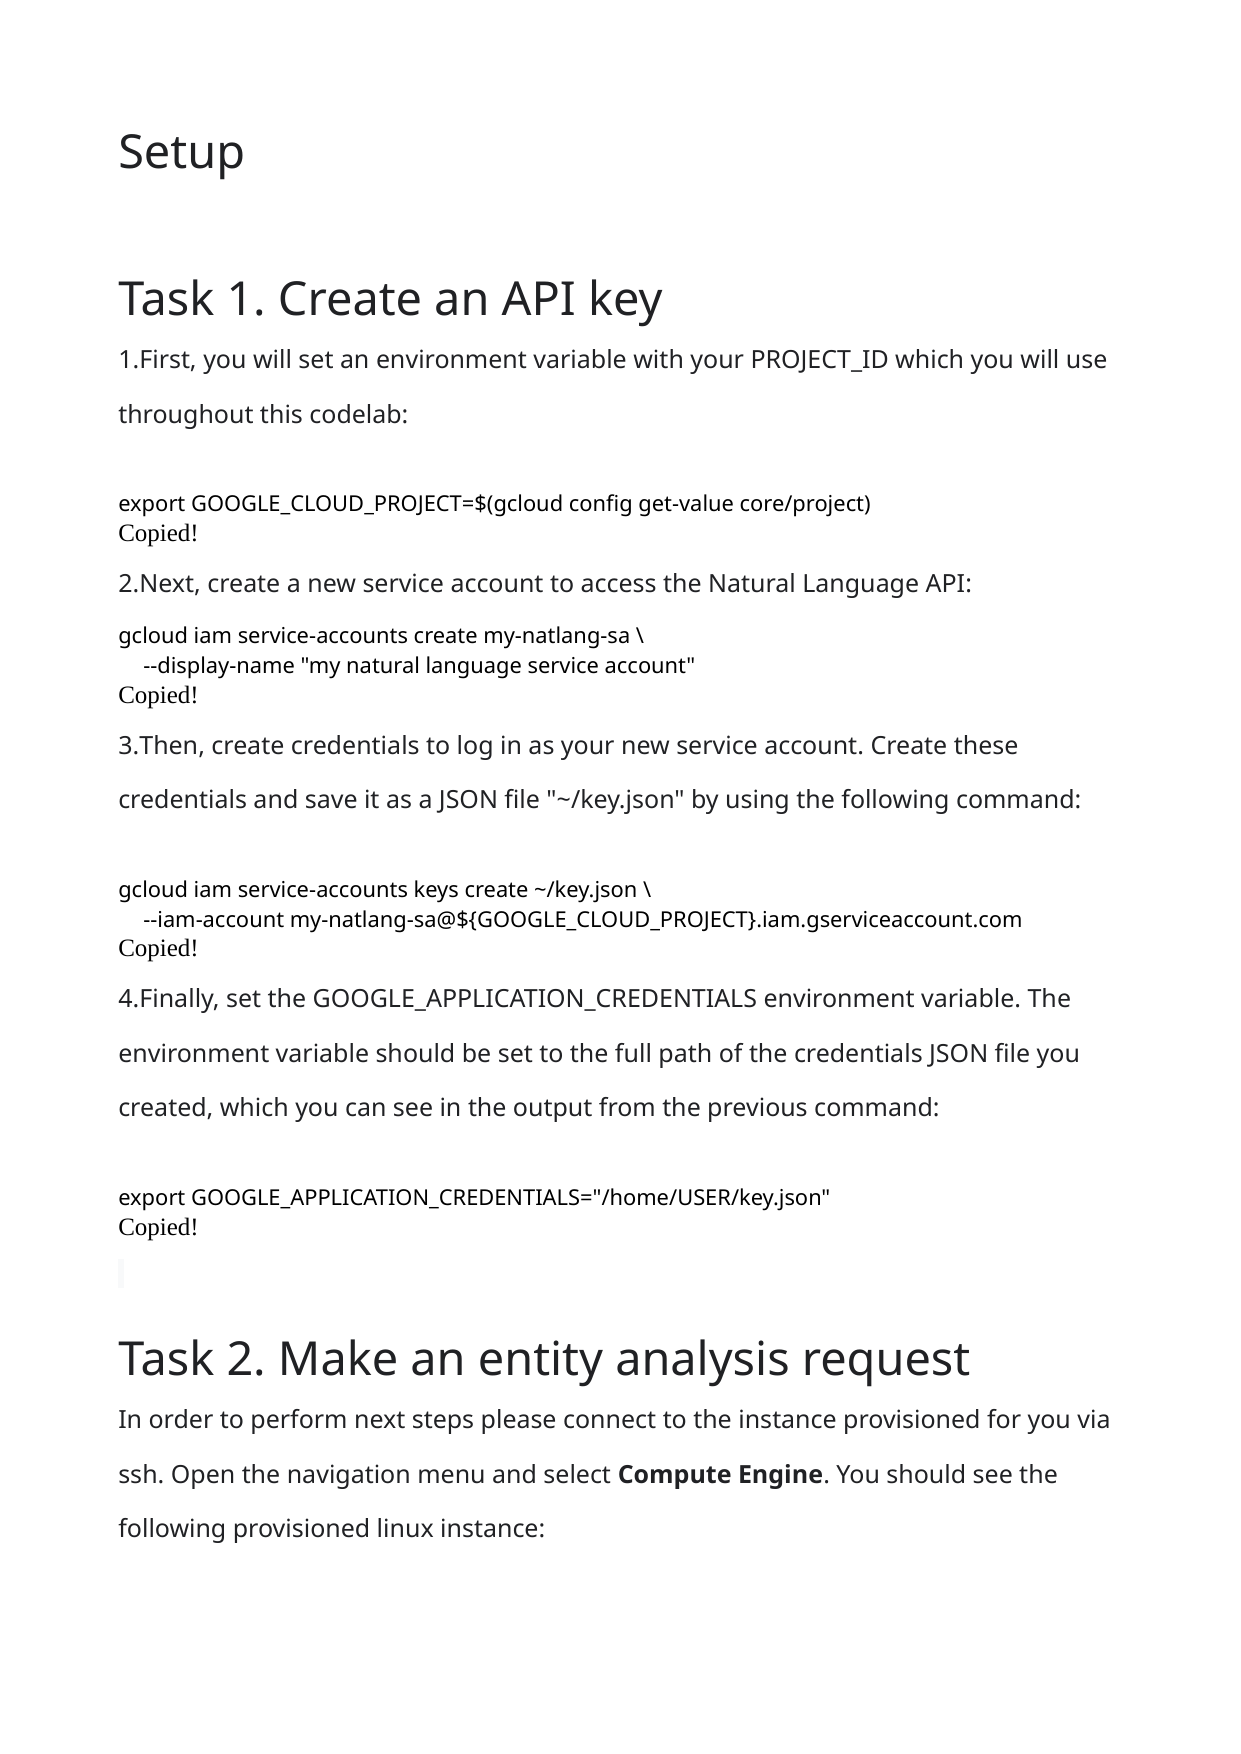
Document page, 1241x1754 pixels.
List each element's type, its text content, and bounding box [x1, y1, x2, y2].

text --display-name "my natural language service account" [118, 650, 1122, 680]
text Copied! [118, 933, 1109, 962]
text In order to perform next steps please connect to the instance provisioned for you via ssh. Open the navigation menu and select Compute Engine. You should see the following provisioned linux instance: [118, 1402, 1122, 1545]
text export GOOGLE_CLOUD_PROJECT=$(gcloud config get-value core/project) [118, 488, 1122, 518]
text gcloud iam service-accounts keys create ~/key.json \ [118, 874, 1122, 904]
list Finally, set the GOOGLE_APPLICATION_CREDENTIALS environment variable. The environment variable should be set to the full path of the credentials JSON file you created, which you can see in the output from the previous command: [118, 981, 1122, 1124]
text Copied! [118, 680, 1109, 708]
list First, you will set an environment variable with your PROJECT_ID which you will use throughout this codelab: [118, 342, 1122, 430]
subtitle Task 1. Create an API key [118, 266, 1122, 329]
list Next, create a new service account to access the Natural Language API: [118, 566, 1122, 600]
text export GOOGLE_APPLICATION_CREDENTIALS="/home/USER/key.json" [118, 1182, 1122, 1212]
text Copied! [118, 518, 1109, 547]
text --iam-account my-natlang-sa@${GOOGLE_CLOUD_PROJECT}.iam.gserviceaccount.com [118, 904, 1122, 933]
text Copied! [118, 1212, 1109, 1241]
list Then, create credentials to log in as your new service account. Create these credentials and save it as a JSON file "~/key.json" by using the following command: [118, 727, 1122, 816]
subtitle Task 2. Make an entity analysis request [118, 1326, 1122, 1389]
text gcloud iam service-accounts create my-natlang-sa \ [118, 620, 1122, 650]
subtitle Setup [118, 118, 1122, 182]
